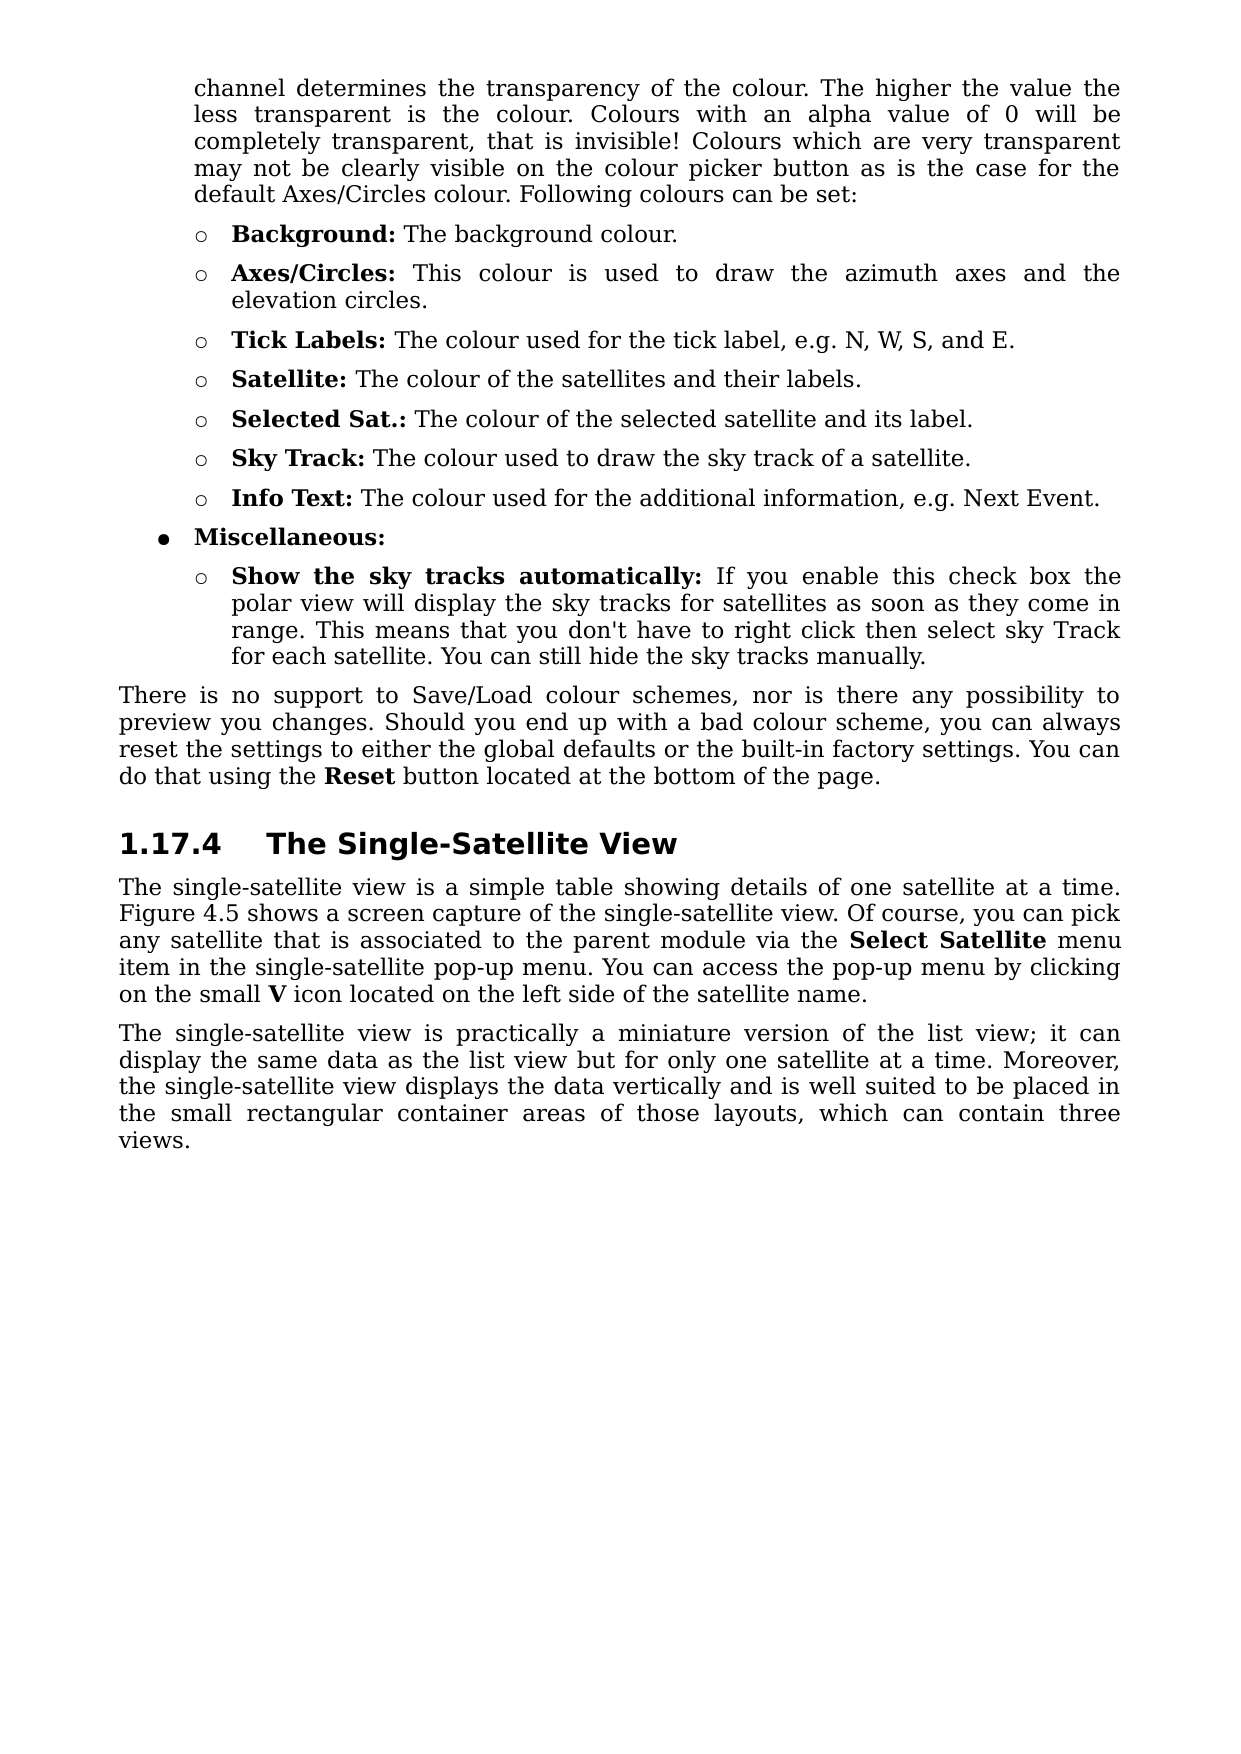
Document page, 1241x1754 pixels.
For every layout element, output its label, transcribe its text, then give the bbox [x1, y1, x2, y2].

list Sky Track: The colour used to draw the sky track of a satellite. [193, 445, 1122, 472]
list Axes/Circles: This colour is used to draw the azimuth axes and the elevation circles. [193, 260, 1122, 314]
list Miscellaneous: [156, 524, 1122, 551]
subtitle The Single-Satellite View [118, 827, 1122, 861]
list Background: The background colour. [193, 221, 1122, 248]
list Show the sky tracks automatically: If you enable this check box the polar view will display the sky tracks for satellites as soon as they come in range. This means that you don't have to right click then select sky Track for each satellite. You can still hide the sky tracks manually. [193, 563, 1122, 670]
list Tick Labels: The colour used for the tick label, e.g. N, W, S, and E. [193, 326, 1122, 353]
text There is no support to Save/Load colour schemes, nor is there any possibility to preview you changes. Should you end up with a bad colour scheme, you can always reset the settings to either the global defaults or the built-in factory settings. You can do that using the Reset button located at the bottom of the page. [118, 683, 1122, 790]
text The single-satellite view is a simple table showing details of one satellite at a time. Figure 4.5 shows a screen capture of the single-satellite view. Of course, you can pick any satellite that is associated to the parent module via the Select Satellite menu item in the single-satellite pop-up menu. You can access the pop-up menu by clicking on the small V icon located on the left side of the satellite name. [118, 874, 1122, 1008]
list Info Text: The colour used for the additional information, e.g. Next Event. [193, 484, 1122, 511]
list Satellite: The colour of the satellites and their labels. [193, 366, 1122, 393]
list Selected Sat.: The colour of the selected satellite and its label. [193, 405, 1122, 432]
list channel determines the transparency of the colour. The higher the value the less transparent is the colour. Colours with an alpha value of 0 will be completely transparent, that is invisible! Colours which are very transparent may not be clearly visible on the colour picker button as is the case for the default Axes/Circles colour. Following colours can be set: [156, 75, 1122, 208]
text The single-satellite view is practically a miniature version of the list view; it can display the same data as the list view but for only one satellite at a time. Moreover, the single-satellite view displays the data vertically and is well suited to be placed in the small rectangular container areas of those layouts, which can contain three views. [118, 1020, 1122, 1153]
